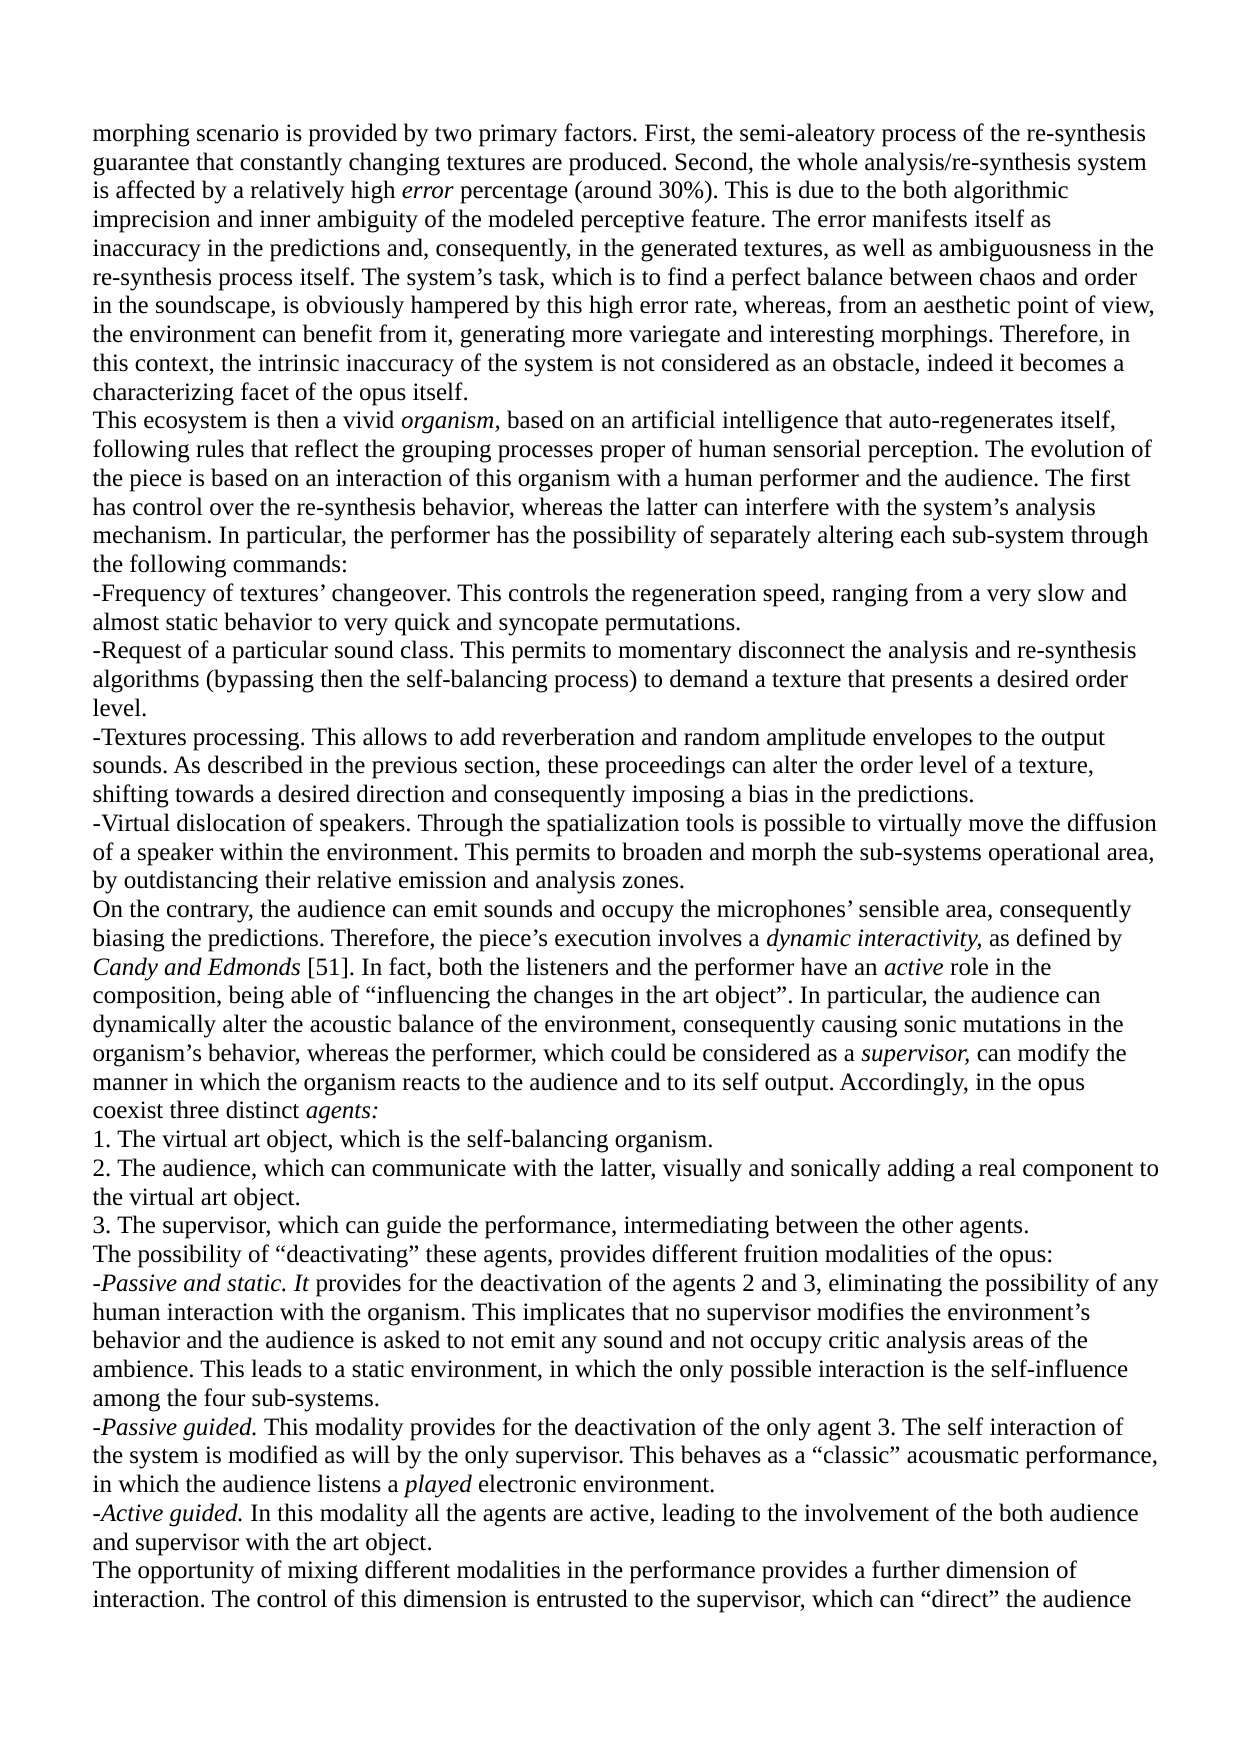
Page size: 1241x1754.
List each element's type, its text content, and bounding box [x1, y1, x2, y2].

text -Textures processing. This allows to add reverberation and random amplitude envelopes to the output sounds. As described in the previous section, these proceedings can alter the order level of a texture, shifting towards a desired direction and consequently imposing a bias in the predictions. [92, 722, 1160, 808]
text -Active guided. In this modality all the agents are active, leading to the involvement of the both audience and supervisor with the art object. [92, 1498, 1160, 1556]
text On the contrary, the audience can emit sounds and occupy the microphones’ sensible area, consequently biasing the predictions. Therefore, the piece’s execution involves a dynamic interactivity, as defined by Candy and Edmonds [51]. In fact, both the listeners and the performer have an active role in the composition, being able of “influencing the changes in the art object”. In particular, the audience can dynamically alter the acoustic balance of the environment, consequently causing sonic mutations in the organism’s behavior, whereas the performer, which could be considered as a supervisor, can modify the manner in which the organism reacts to the audience and to its self output. Accordingly, in the opus coexist three distinct agents: [92, 894, 1160, 1124]
text -Request of a particular sound class. This permits to momentary disconnect the analysis and re-synthesis algorithms (bypassing then the self-balancing process) to demand a texture that presents a desired order level. [92, 636, 1160, 722]
text This ecosystem is then a vivid organism, based on an artificial intelligence that auto-regenerates itself, following rules that reflect the grouping processes proper of human sensorial perception. The evolution of the piece is based on an interaction of this organism with a human performer and the audience. The first has control over the re-synthesis behavior, whereas the latter can interfere with the system’s analysis mechanism. In particular, the performer has the possibility of separately altering each sub-system through the following commands: [92, 406, 1160, 578]
text 1. The virtual art object, which is the self-balancing organism. [92, 1124, 1160, 1153]
text The possibility of “deactivating” these agents, provides different fruition modalities of the opus: [92, 1239, 1160, 1268]
text The opportunity of mixing different modalities in the performance provides a further dimension of interaction. The control of this dimension is entrusted to the supervisor, which can “direct” the audience [92, 1556, 1160, 1613]
text 3. The supervisor, which can guide the performance, intermediating between the other agents. [92, 1211, 1160, 1239]
text 2. The audience, which can communicate with the latter, visually and sonically adding a real component to the virtual art object. [92, 1153, 1160, 1211]
text -Passive guided. This modality provides for the deactivation of the only agent 3. The self interaction of the system is modified as will by the only supervisor. This behaves as a “classic” acousmatic performance, in which the audience listens a played electronic environment. [92, 1412, 1160, 1498]
text morphing scenario is provided by two primary factors. First, the semi-aleatory process of the re-synthesis guarantee that constantly changing textures are produced. Second, the whole analysis/re-synthesis system is affected by a relatively high error percentage (around 30%). This is due to the both algorithmic imprecision and inner ambiguity of the modeled perceptive feature. The error manifests itself as inaccuracy in the predictions and, consequently, in the generated textures, as well as ambiguousness in the re-synthesis process itself. The system’s task, which is to find a perfect balance between chaos and order in the soundscape, is obviously hampered by this high error rate, whereas, from an aesthetic point of view, the environment can benefit from it, generating more variegate and interesting morphings. Therefore, in this context, the intrinsic inaccuracy of the system is not considered as an obstacle, indeed it becomes a characterizing facet of the opus itself. [92, 118, 1160, 406]
text -Virtual dislocation of speakers. Through the spatialization tools is possible to virtually move the diffusion of a speaker within the environment. This permits to broaden and morph the sub-systems operational area, by outdistancing their relative emission and analysis zones. [92, 808, 1160, 894]
text -Frequency of textures’ changeover. This controls the regeneration speed, ranging from a very slow and almost static behavior to very quick and syncopate permutations. [92, 578, 1160, 636]
text -Passive and static. It provides for the deactivation of the agents 2 and 3, eliminating the possibility of any human interaction with the organism. This implicates that no supervisor modifies the environment’s behavior and the audience is asked to not emit any sound and not occupy critic analysis areas of the ambience. This leads to a static environment, in which the only possible interaction is the self-influence among the four sub-systems. [92, 1268, 1160, 1412]
